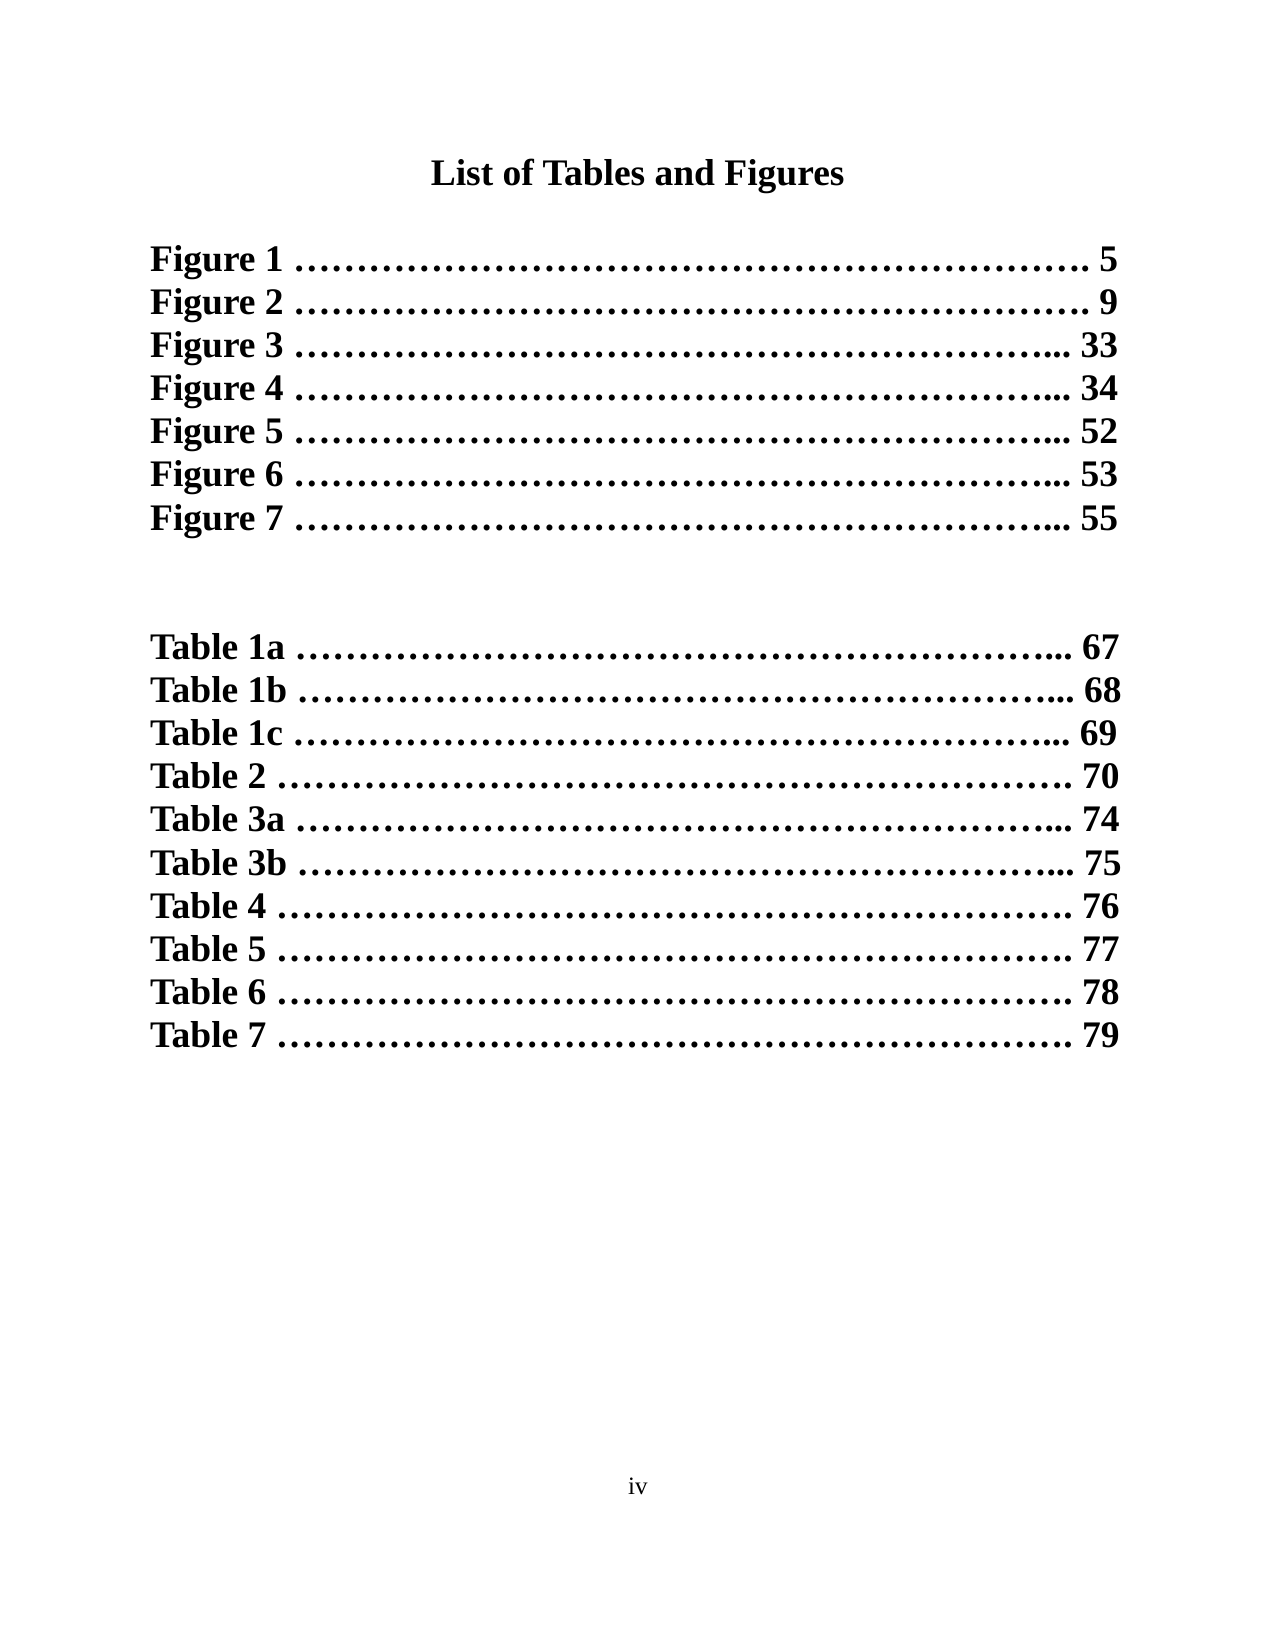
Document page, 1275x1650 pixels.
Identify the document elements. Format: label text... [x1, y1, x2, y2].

text Table 3b ……………………………………………………... 75 [150, 840, 1125, 883]
text Table 3a ……………………………………………………... 74 [150, 797, 1125, 840]
text Figure 6 ……………………………………………………... 53 [150, 452, 1125, 495]
text Figure 5 ……………………………………………………... 52 [150, 409, 1125, 452]
text List of Tables and Figures [150, 150, 1125, 193]
text Table 1a ……………………………………………………... 67 [150, 624, 1125, 667]
text Table 5 ………………………………………………………. 77 [150, 926, 1125, 969]
text Table 4 ………………………………………………………. 76 [150, 883, 1125, 926]
text Figure 2 ………………………………………………………. 9 [150, 279, 1125, 322]
text Table 1b ……………………………………………………... 68 [150, 667, 1125, 711]
text Figure 7 ……………………………………………………... 55 [150, 495, 1125, 538]
text Table 2 ………………………………………………………. 70 [150, 754, 1125, 797]
text Figure 3 ……………………………………………………... 33 [150, 322, 1125, 366]
text Table 1c ……………………………………………………... 69 [150, 711, 1125, 754]
text Table 7 ………………………………………………………. 79 [150, 1012, 1125, 1056]
text Figure 1 ………………………………………………………. 5 [150, 236, 1125, 279]
text Figure 4 ……………………………………………………... 34 [150, 366, 1125, 409]
text Table 6 ………………………………………………………. 78 [150, 969, 1125, 1012]
